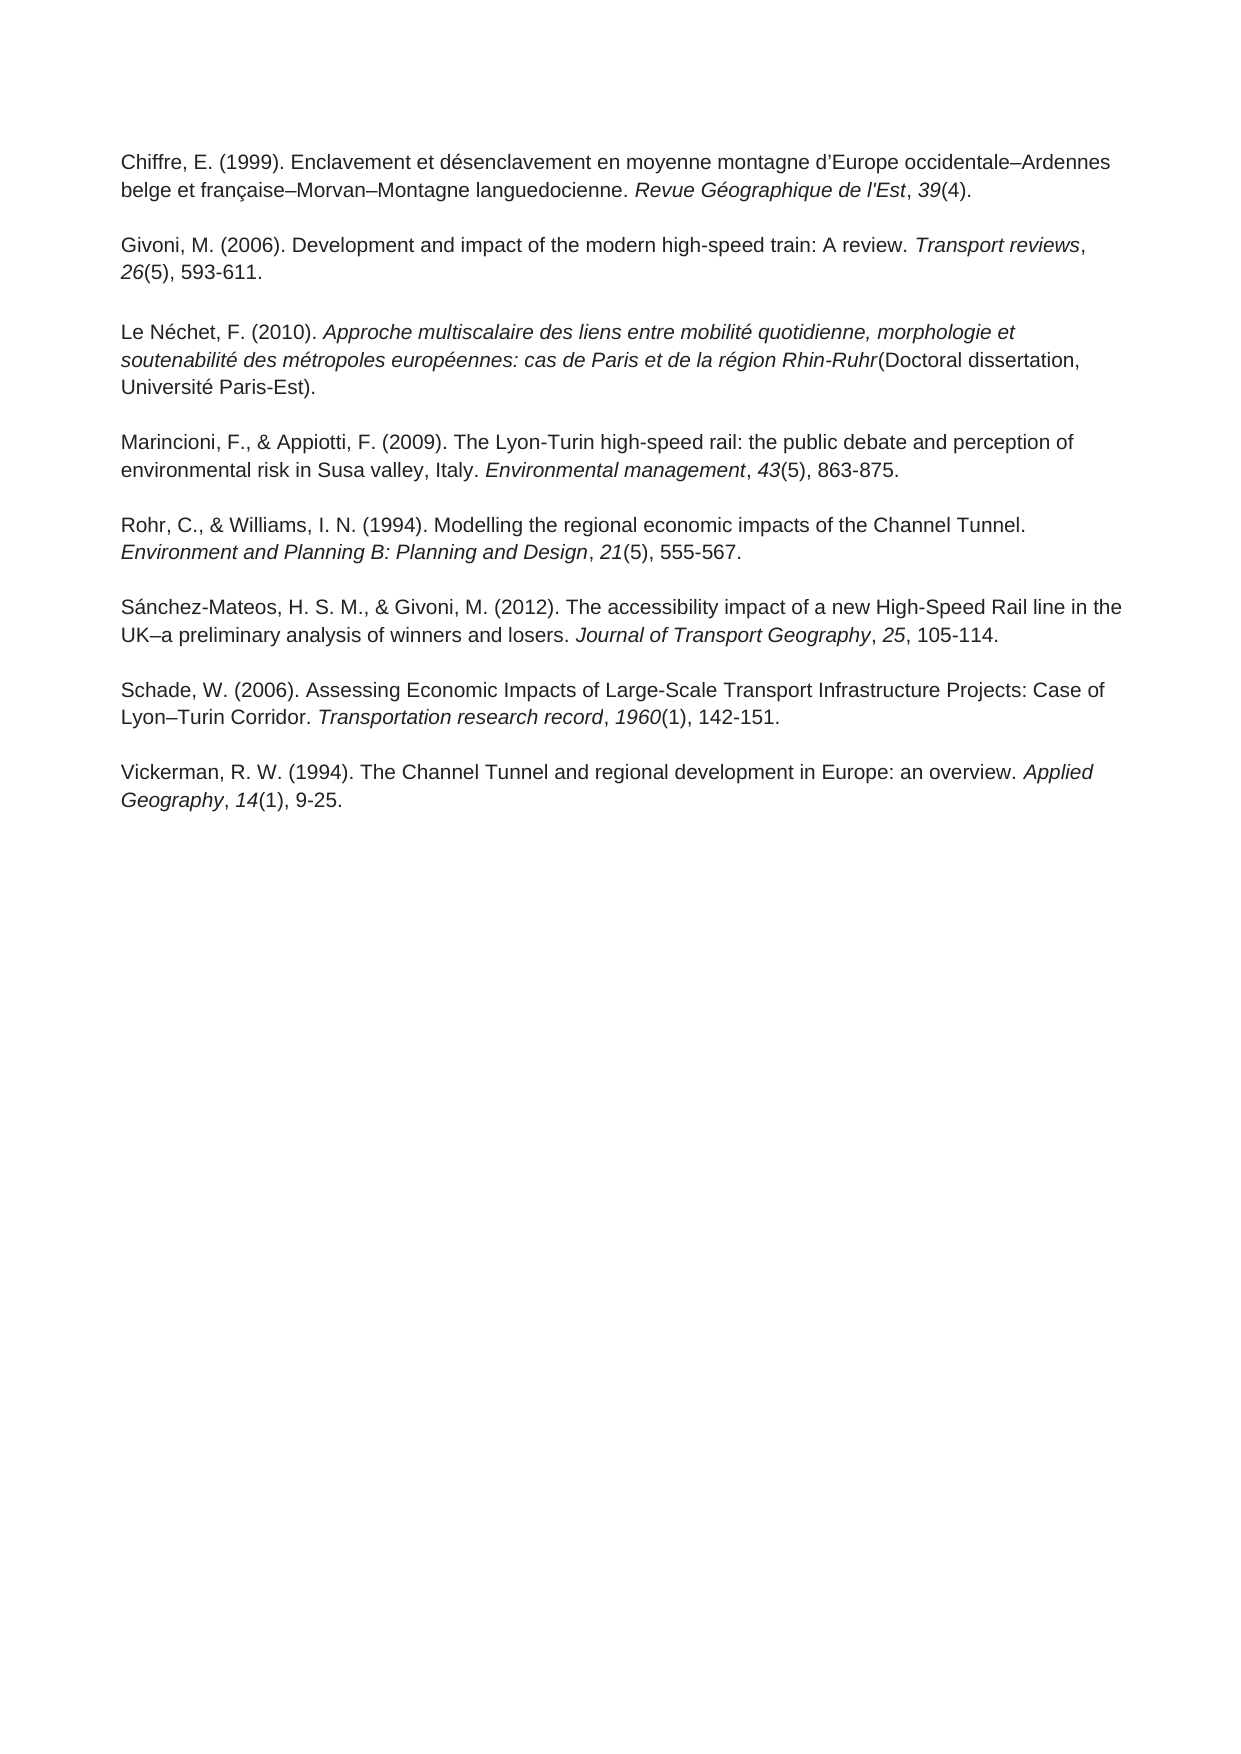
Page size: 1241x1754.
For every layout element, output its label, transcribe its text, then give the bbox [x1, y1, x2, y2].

text Schade, W. (2006). Assessing Economic Impacts of Large-Scale Transport Infrastructure Projects: Case of Lyon–Turin Corridor. Transportation research record, 1960(1), 142-151. [121, 678, 1124, 729]
text Rohr, C., & Williams, I. N. (1994). Modelling the regional economic impacts of the Channel Tunnel. Environment and Planning B: Planning and Design, 21(5), 555-567. [121, 513, 1124, 564]
text Le Néchet, F. (2010). Approche multiscalaire des liens entre mobilité quotidienne, morphologie et soutenabilité des métropoles européennes: cas de Paris et de la région Rhin-Ruhr(Doctoral dissertation, Université Paris-Est). [121, 320, 1124, 399]
text Givoni, M. (2006). Development and impact of the modern high‐speed train: A review. Transport reviews, 26(5), 593-611. [121, 232, 1124, 284]
text Marincioni, F., & Appiotti, F. (2009). The Lyon-Turin high-speed rail: the public debate and perception of environmental risk in Susa valley, Italy. Environmental management, 43(5), 863-875. [121, 430, 1124, 482]
text Vickerman, R. W. (1994). The Channel Tunnel and regional development in Europe: an overview. Applied Geography, 14(1), 9-25. [121, 760, 1124, 812]
text Chiffre, E. (1999). Enclavement et désenclavement en moyenne montagne d’Europe occidentale–Ardennes belge et française–Morvan–Montagne languedocienne. Revue Géographique de l'Est, 39(4). [121, 150, 1124, 201]
text Sánchez-Mateos, H. S. M., & Givoni, M. (2012). The accessibility impact of a new High-Speed Rail line in the UK–a preliminary analysis of winners and losers. Journal of Transport Geography, 25, 105-114. [121, 595, 1124, 647]
